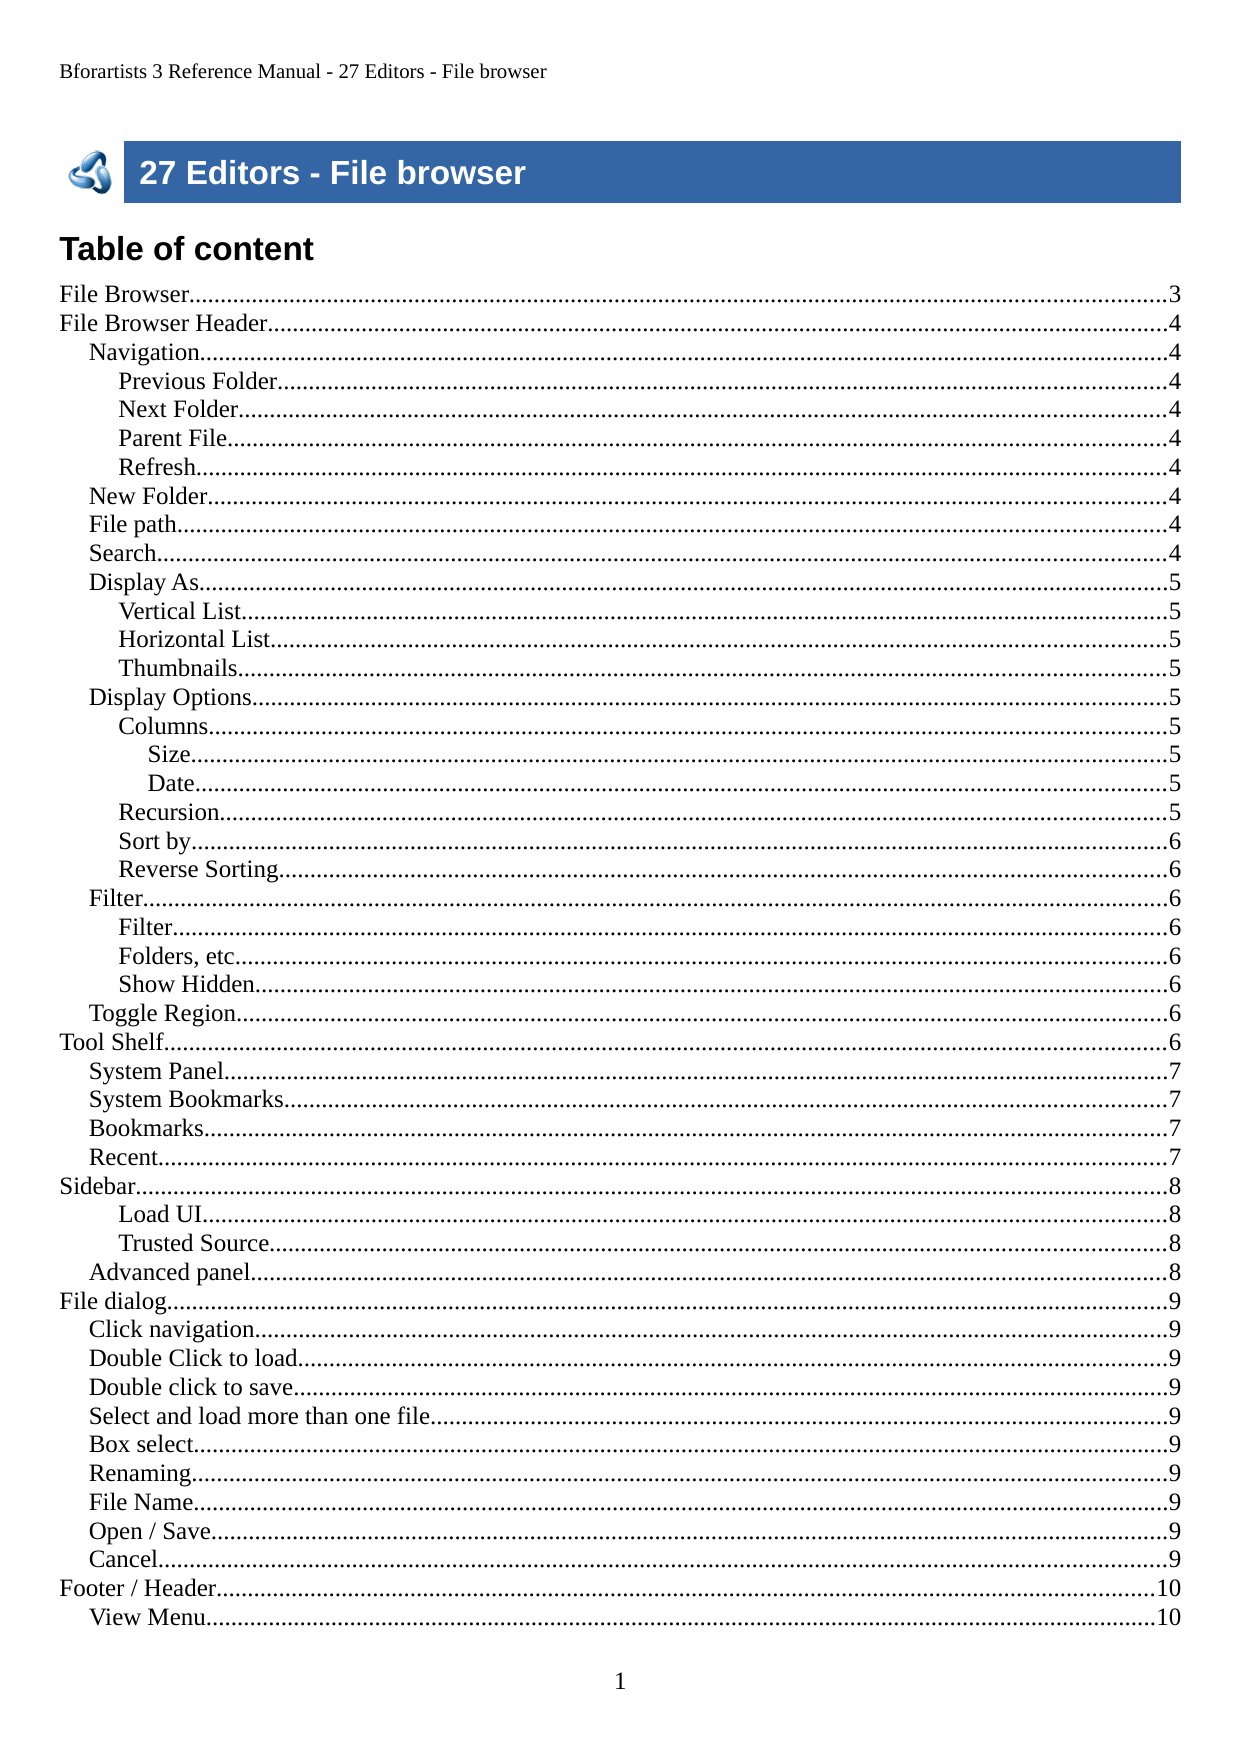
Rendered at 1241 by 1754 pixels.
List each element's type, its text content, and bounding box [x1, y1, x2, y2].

text Sidebar 8 [59, 1171, 1181, 1199]
table_header [59, 141, 124, 203]
text Double Click to load 9 [88, 1343, 1181, 1372]
text System Panel 7 [88, 1056, 1181, 1084]
text Cancel 9 [88, 1544, 1181, 1573]
text Footer / Header 10 [59, 1573, 1181, 1602]
text Click navigation. 9 [88, 1314, 1181, 1343]
text Thumbnails 5 [118, 653, 1181, 682]
text Navigation 4 [88, 337, 1181, 366]
text Filter 6 [118, 912, 1181, 941]
text Renaming 9 [88, 1458, 1181, 1487]
text Parent File 4 [118, 423, 1181, 452]
picture [65, 147, 114, 197]
text Double click to save 9 [88, 1372, 1181, 1401]
text Next Folder 4 [118, 394, 1181, 423]
text Recent 7 [88, 1142, 1181, 1171]
subtitle Table of content [59, 228, 1181, 267]
text Open / Save 9 [88, 1516, 1181, 1544]
text Select and load more than one file 9 [88, 1401, 1181, 1429]
text Horizontal List 5 [118, 624, 1181, 653]
text Show Hidden 6 [118, 969, 1181, 998]
text View Menu 10 [88, 1602, 1181, 1631]
text Size 5 [147, 739, 1181, 768]
text File dialog 9 [59, 1286, 1181, 1314]
text Trusted Source 8 [118, 1228, 1181, 1257]
text Box select 9 [88, 1429, 1181, 1458]
text Bookmarks 7 [88, 1113, 1181, 1142]
text Vertical List 5 [118, 596, 1181, 624]
text File path 4 [88, 509, 1181, 538]
text Columns 5 [118, 711, 1181, 739]
text Load UI 8 [118, 1199, 1181, 1228]
text Recursion 5 [118, 797, 1181, 826]
text Filter 6 [88, 883, 1181, 912]
text Display Options 5 [88, 682, 1181, 711]
text Advanced panel 8 [88, 1257, 1181, 1286]
text File Browser 3 [59, 279, 1181, 308]
text Display As 5 [88, 567, 1181, 596]
text Folders, etc. 6 [118, 941, 1181, 969]
text Toggle Region 6 [88, 998, 1181, 1027]
text Search 4 [88, 538, 1181, 567]
text System Bookmarks 7 [88, 1084, 1181, 1113]
text File Name 9 [88, 1487, 1181, 1516]
text New Folder 4 [88, 481, 1181, 509]
text File Browser Header 4 [59, 308, 1181, 337]
text Sort by 6 [118, 826, 1181, 854]
text Reverse Sorting 6 [118, 854, 1181, 883]
text Date 5 [147, 768, 1181, 797]
text Previous Folder 4 [118, 366, 1181, 394]
text Refresh 4 [118, 452, 1181, 481]
table_header 27 Editors - File browser [124, 141, 1181, 203]
text Tool Shelf 6 [59, 1027, 1181, 1056]
